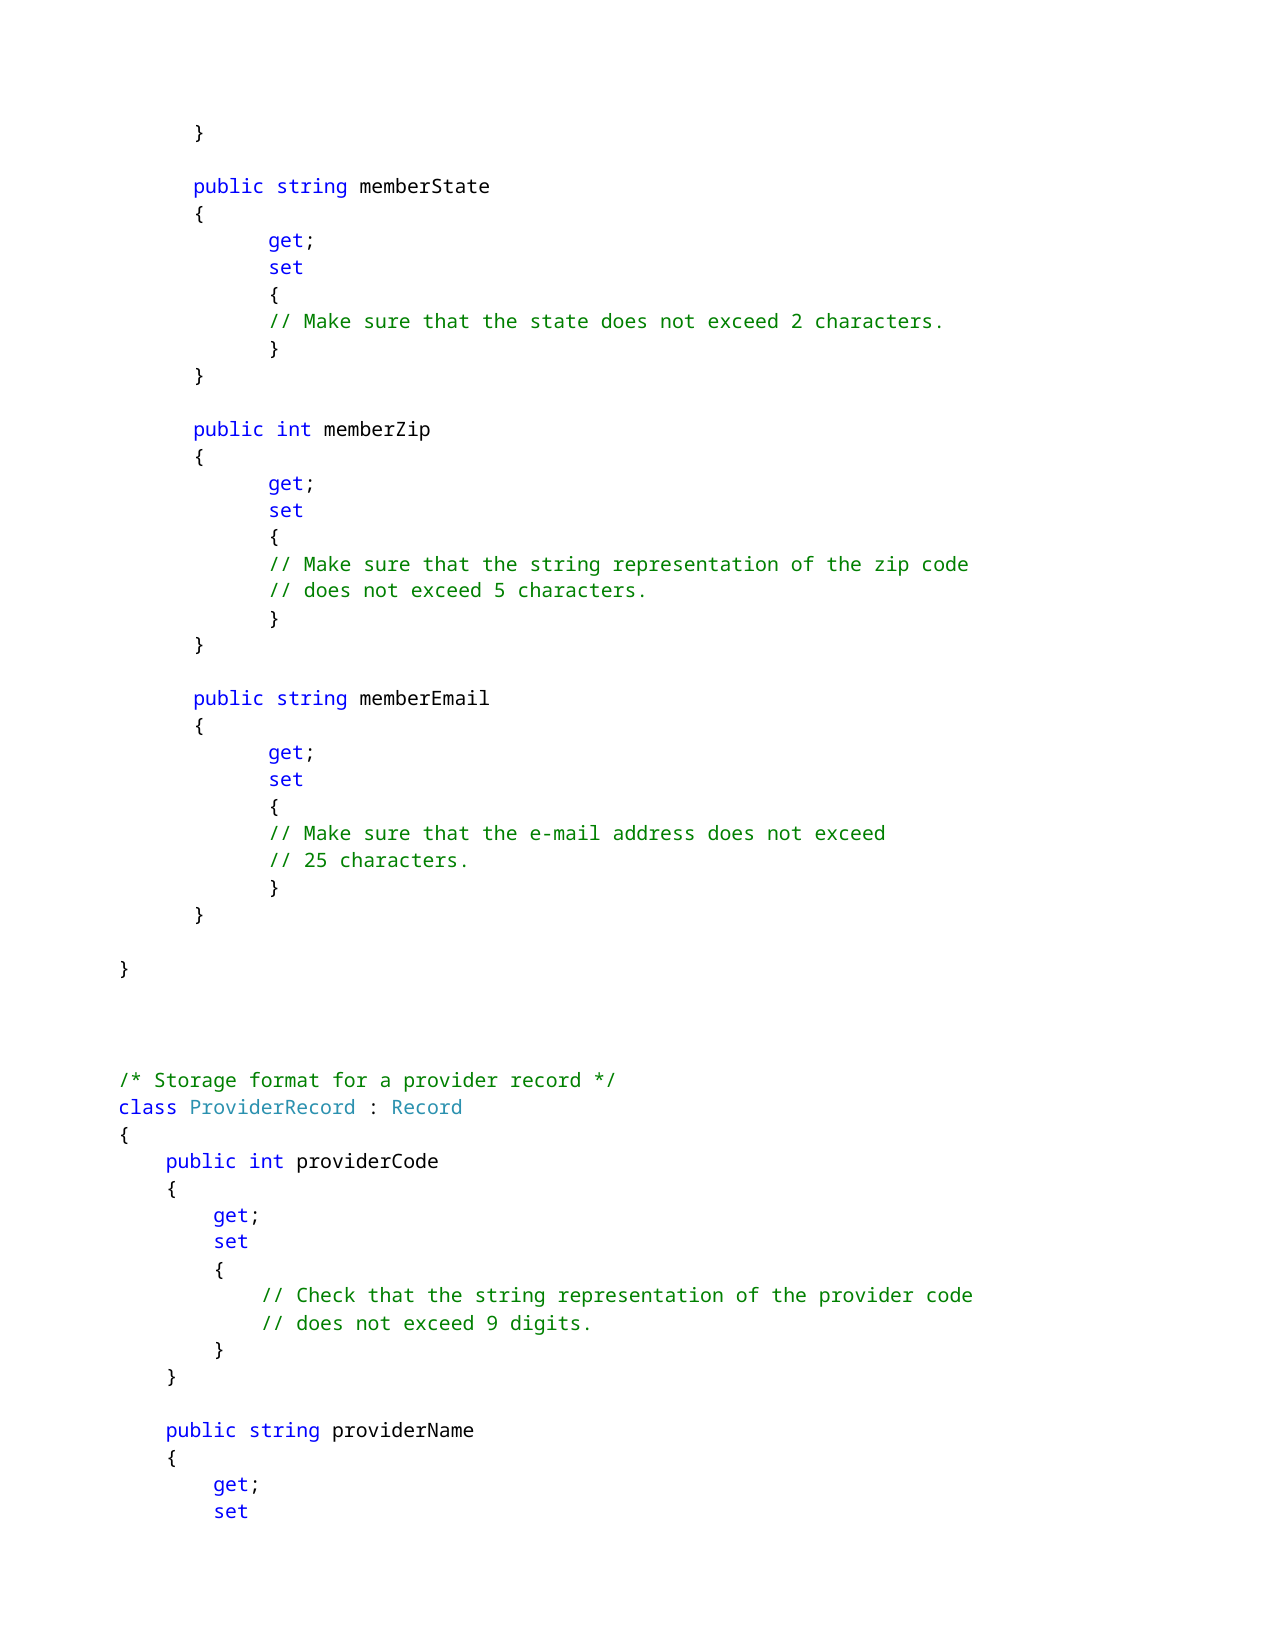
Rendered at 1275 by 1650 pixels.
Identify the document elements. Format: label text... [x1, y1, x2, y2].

text public string memberState [118, 172, 1157, 199]
text set [118, 1228, 1157, 1255]
text // Make sure that the state does not exceed 2 characters. [118, 307, 1157, 334]
text { [118, 442, 1157, 469]
text } [118, 901, 1157, 927]
text } [118, 334, 1157, 361]
text // does not exceed 5 characters. [118, 577, 1157, 604]
text // 25 characters. [118, 847, 1157, 873]
text { [118, 712, 1157, 739]
text get; [118, 739, 1157, 766]
text { [118, 1174, 1157, 1201]
text set [118, 496, 1157, 523]
text { [118, 199, 1157, 226]
text get; [118, 469, 1157, 496]
text } [118, 954, 1157, 981]
text // Make sure that the e-mail address does not exceed [118, 819, 1157, 847]
text { [118, 1120, 1157, 1147]
text // Check that the string representation of the provider code [118, 1282, 1157, 1309]
text set [118, 253, 1157, 280]
text public int memberZip [118, 415, 1157, 442]
text get; [118, 1201, 1157, 1228]
text // Make sure that the string representation of the zip code [118, 550, 1157, 577]
text // does not exceed 9 digits. [118, 1309, 1157, 1336]
text { [118, 1444, 1157, 1471]
text class ProviderRecord : Record [118, 1093, 1157, 1120]
text get; [118, 1471, 1157, 1498]
text { [118, 523, 1157, 550]
text } [118, 873, 1157, 901]
text } [118, 118, 1157, 145]
text { [118, 1255, 1157, 1282]
text get; [118, 226, 1157, 253]
text { [118, 280, 1157, 307]
text public int providerCode [118, 1147, 1157, 1174]
text } [118, 1363, 1157, 1390]
text } [118, 1336, 1157, 1363]
text } [118, 604, 1157, 631]
text set [118, 1498, 1157, 1524]
text } [118, 631, 1157, 658]
text set [118, 766, 1157, 793]
text { [118, 793, 1157, 819]
text } [118, 361, 1157, 388]
text public string memberEmail [118, 685, 1157, 712]
text public string providerName [118, 1417, 1157, 1444]
text /* Storage format for a provider record */ [118, 1066, 1157, 1093]
